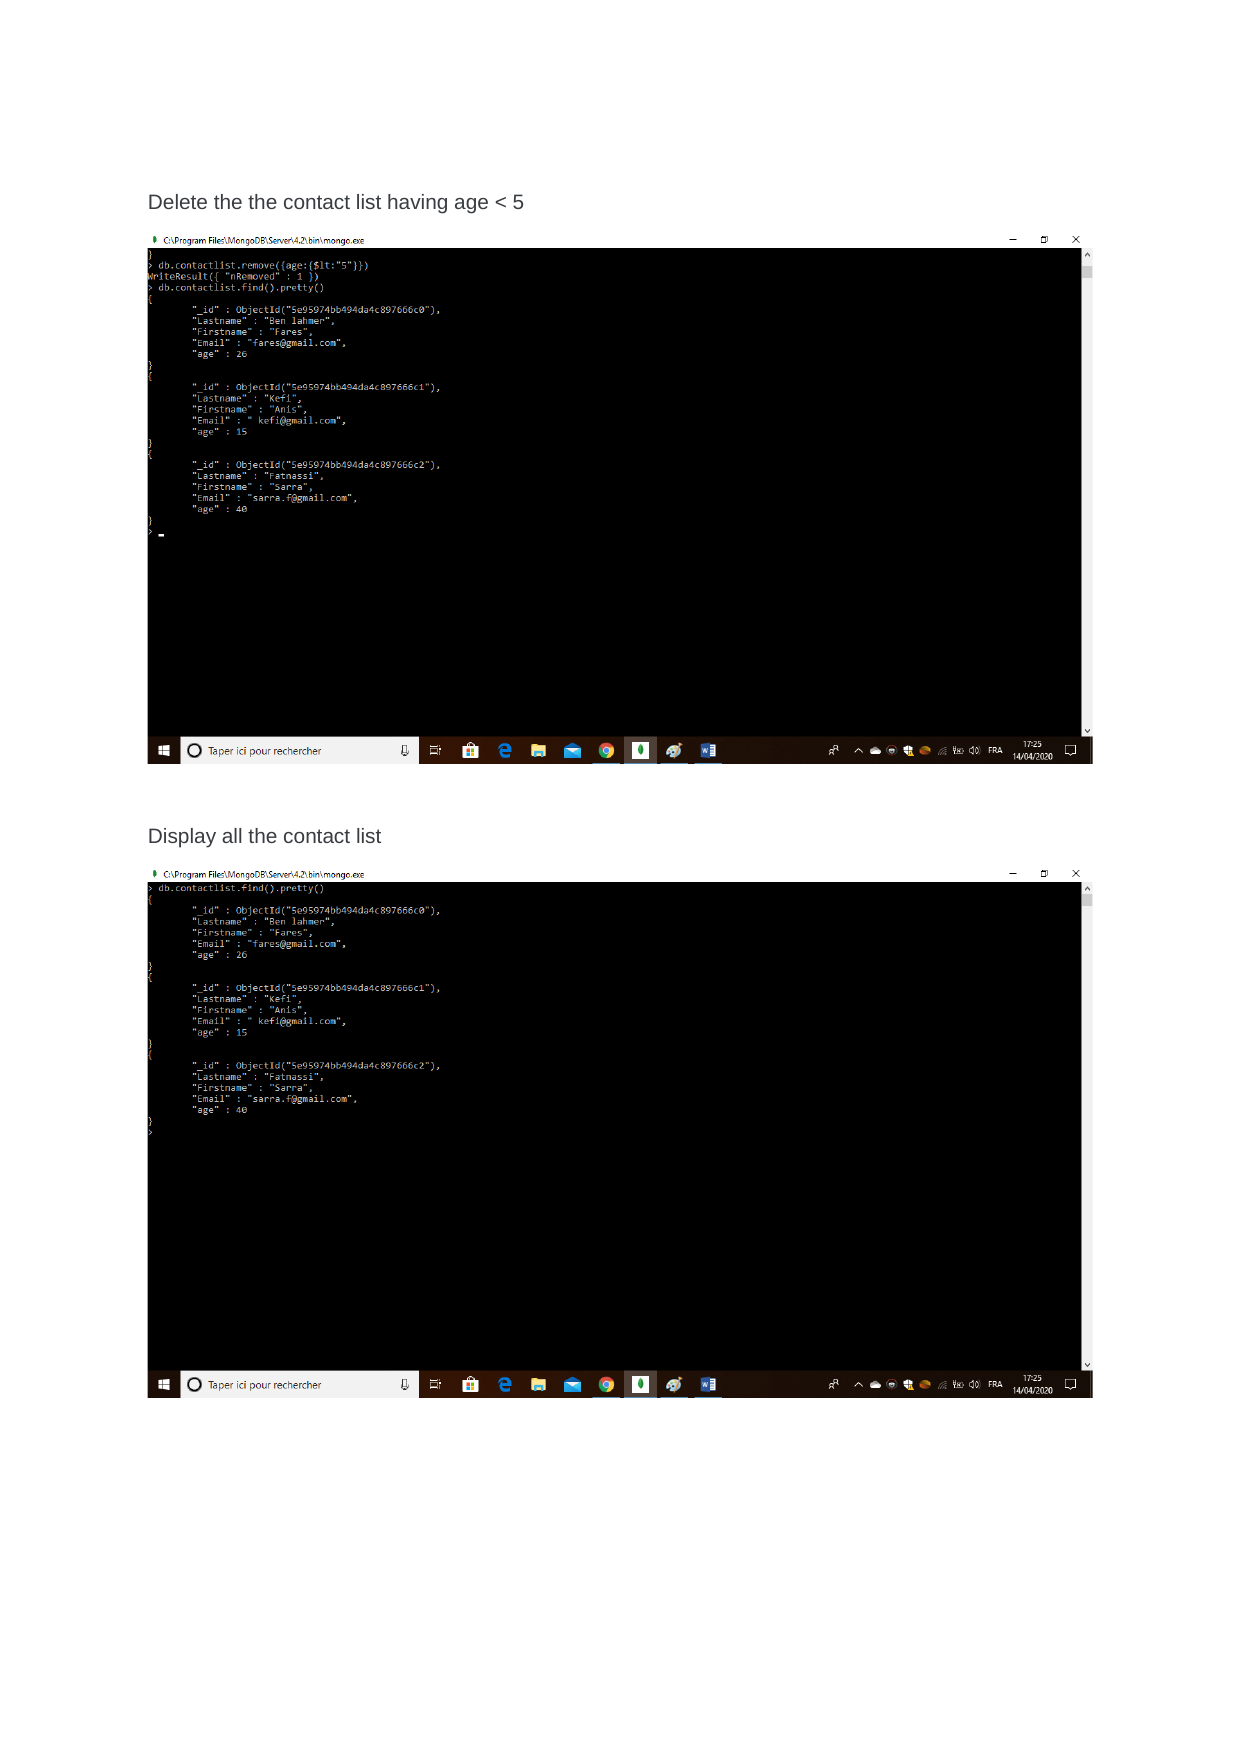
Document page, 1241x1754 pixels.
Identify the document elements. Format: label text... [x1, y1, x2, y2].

text Display all the contact list [148, 824, 1093, 848]
text Delete the the contact list having age < 5 [148, 190, 1093, 214]
